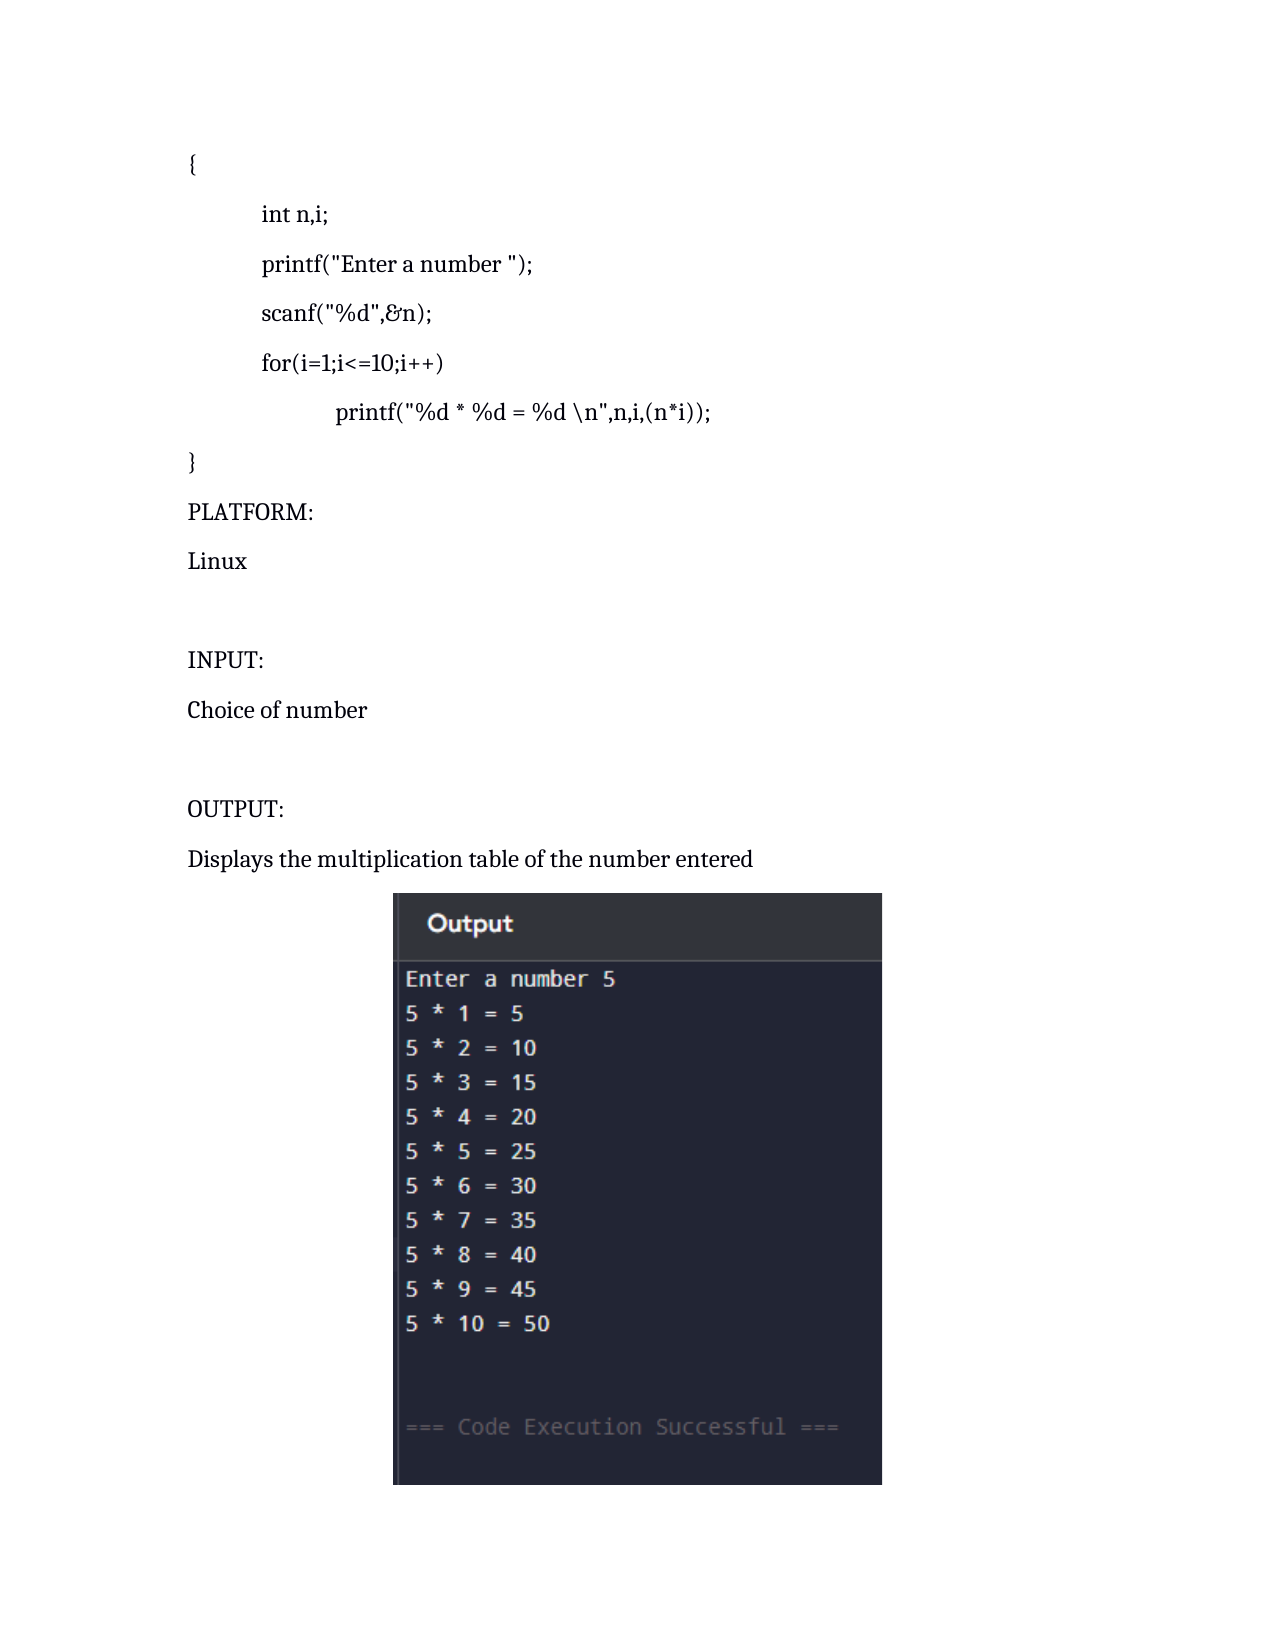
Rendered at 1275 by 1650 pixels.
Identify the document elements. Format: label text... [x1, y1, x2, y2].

text OUTPUT: [187, 794, 1087, 823]
text Linux [187, 547, 1087, 575]
text INPUT: [187, 646, 1087, 674]
text int n,i; [187, 199, 1087, 228]
text printf("%d * %d = %d \n",n,i,(n*i)); [187, 398, 1087, 427]
text Displays the multiplication table of the number entered [187, 844, 1087, 873]
text for(i=1;i<=10;i++) [187, 348, 1087, 377]
text { [187, 150, 1087, 179]
picture [393, 893, 883, 1485]
text PLATFORM: [187, 497, 1087, 526]
text } [187, 447, 1087, 476]
text scanf("%d",&n); [187, 299, 1087, 327]
text printf("Enter a number "); [187, 249, 1087, 278]
text Choice of number [187, 695, 1087, 724]
